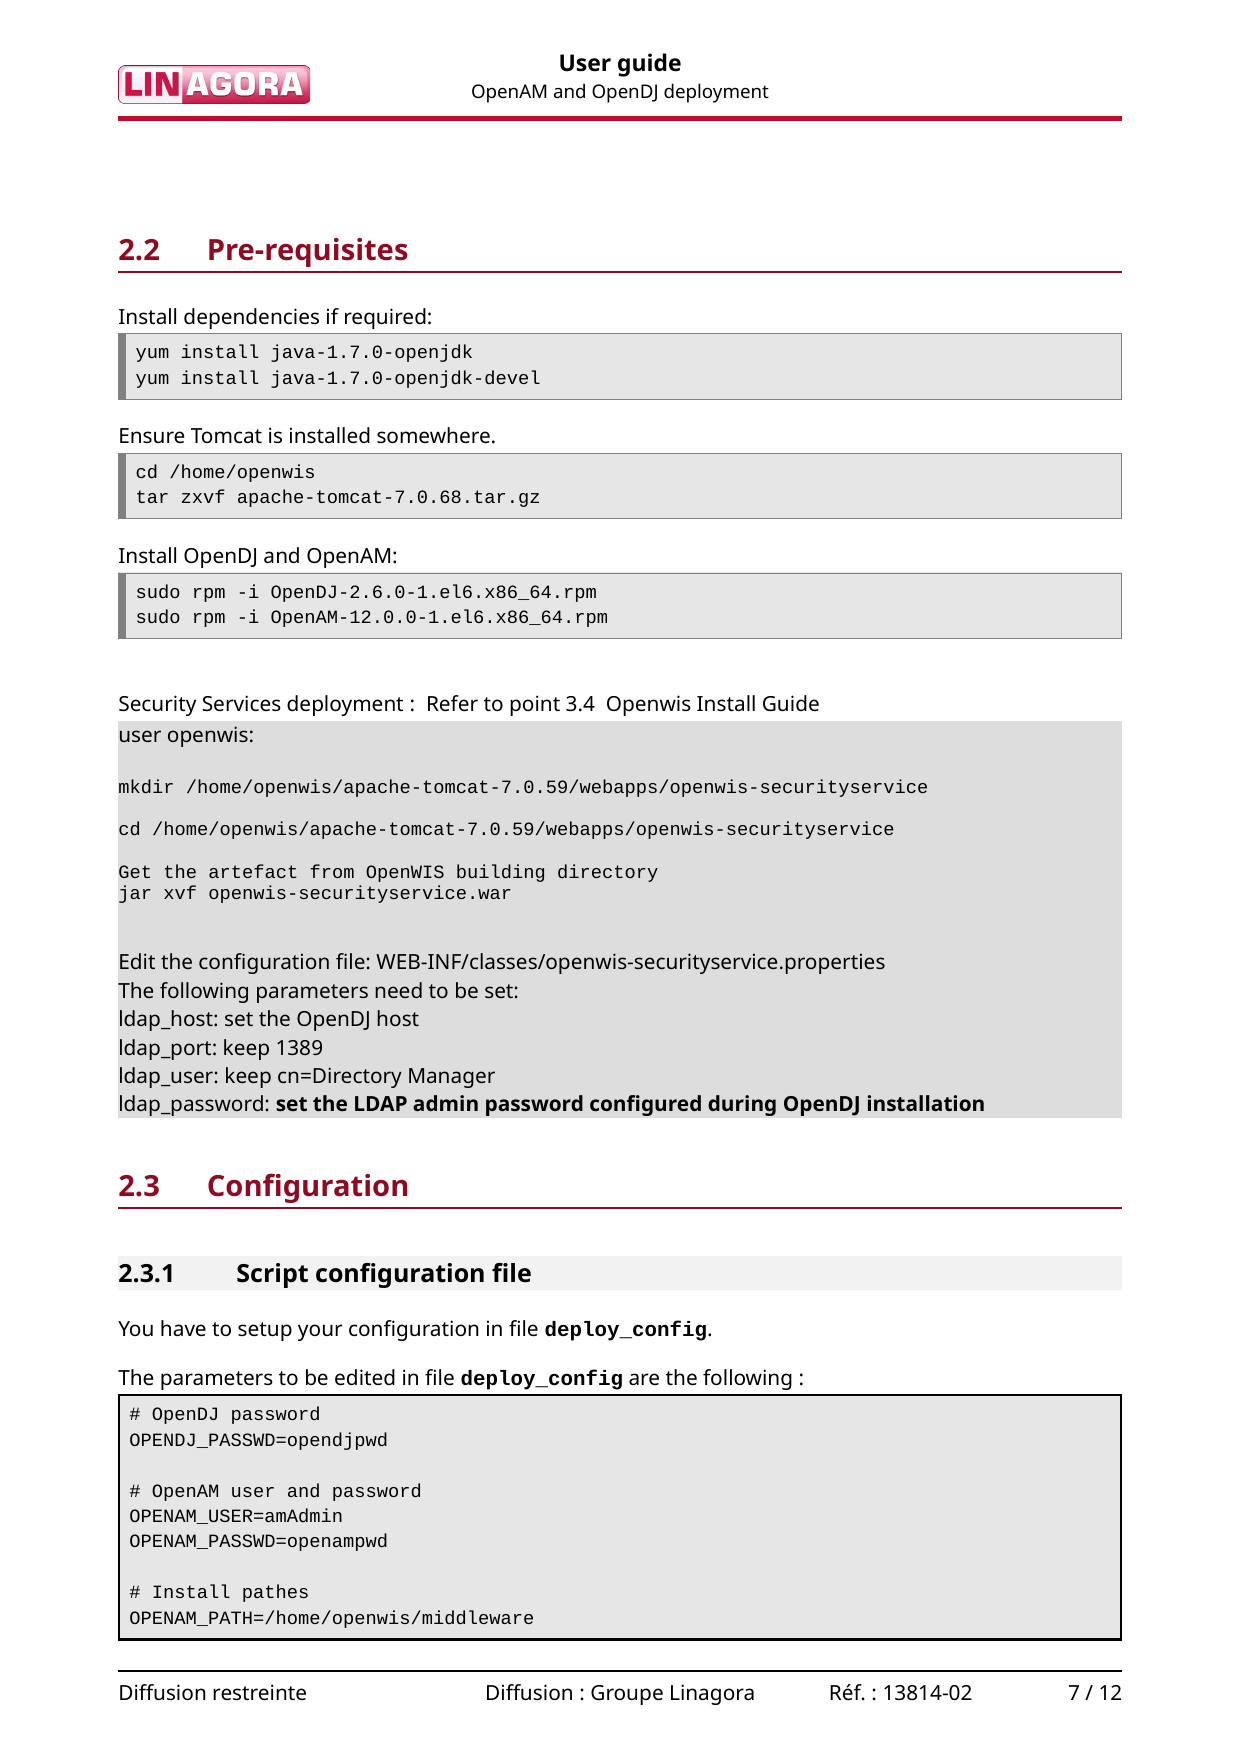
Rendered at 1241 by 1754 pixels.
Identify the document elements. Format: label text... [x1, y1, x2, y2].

text Ensure Tomcat is installed somewhere. [118, 422, 1122, 450]
subtitle Pre-requisites [118, 229, 1122, 271]
text # OpenAM user and password [120, 1470, 1120, 1496]
text # Install pathes [120, 1572, 1120, 1597]
text ldap_password: set the LDAP admin password configured during OpenDJ installation [118, 1089, 1122, 1118]
text Edit the configuration file: WEB-INF/classes/openwis-securityservice.properties [118, 947, 1122, 976]
text You have to setup your configuration in file deploy_config. [118, 1314, 1122, 1342]
text ldap_host: set the OpenDJ host [118, 1004, 1122, 1033]
subtitle Script configuration file [118, 1256, 1122, 1290]
text sudo rpm -i OpenAM-12.0.0-1.el6.x86_64.rpm [126, 598, 1121, 638]
text Security Services deployment : Refer to point 3.4 Openwis Install Guide [118, 689, 1122, 718]
text user openwis: [118, 721, 1122, 749]
text mkdir /home/openwis/apache-tomcat-7.0.59/webapps/openwis-securityservice [118, 777, 1122, 799]
text The following parameters need to be set: [118, 976, 1122, 1004]
subtitle Configuration [118, 1165, 1122, 1207]
text OPENDJ_PASSWD=opendjpwd [120, 1419, 1120, 1445]
text ldap_user: keep cn=Directory Manager [118, 1061, 1122, 1089]
text ldap_port: keep 1389 [118, 1033, 1122, 1061]
text The parameters to be edited in file deploy_config are the following : [118, 1363, 1122, 1391]
text OPENAM_USER=amAdmin [120, 1496, 1120, 1521]
text OPENAM_PATH=/home/openwis/middleware [120, 1597, 1120, 1638]
text yum install java-1.7.0-openjdk [126, 334, 1121, 359]
picture [118, 65, 311, 104]
text OPENAM_PASSWD=openampwd [120, 1521, 1120, 1547]
text yum install java-1.7.0-openjdk-devel [126, 359, 1121, 399]
text sudo rpm -i OpenDJ-2.6.0-1.el6.x86_64.rpm [126, 574, 1121, 598]
text Install OpenDJ and OpenAM: [118, 541, 1122, 570]
text jar xvf openwis-securityservice.war [118, 884, 1122, 905]
text tar zxvf apache-tomcat-7.0.68.tar.gz [126, 478, 1121, 518]
text cd /home/openwis [126, 454, 1121, 478]
text Install dependencies if required: [118, 302, 1122, 331]
text # OpenDJ password [120, 1396, 1120, 1419]
text cd /home/openwis/apache-tomcat-7.0.59/webapps/openwis-securityservice [118, 820, 1122, 841]
text Get the artefact from OpenWIS building directory [118, 862, 1122, 884]
